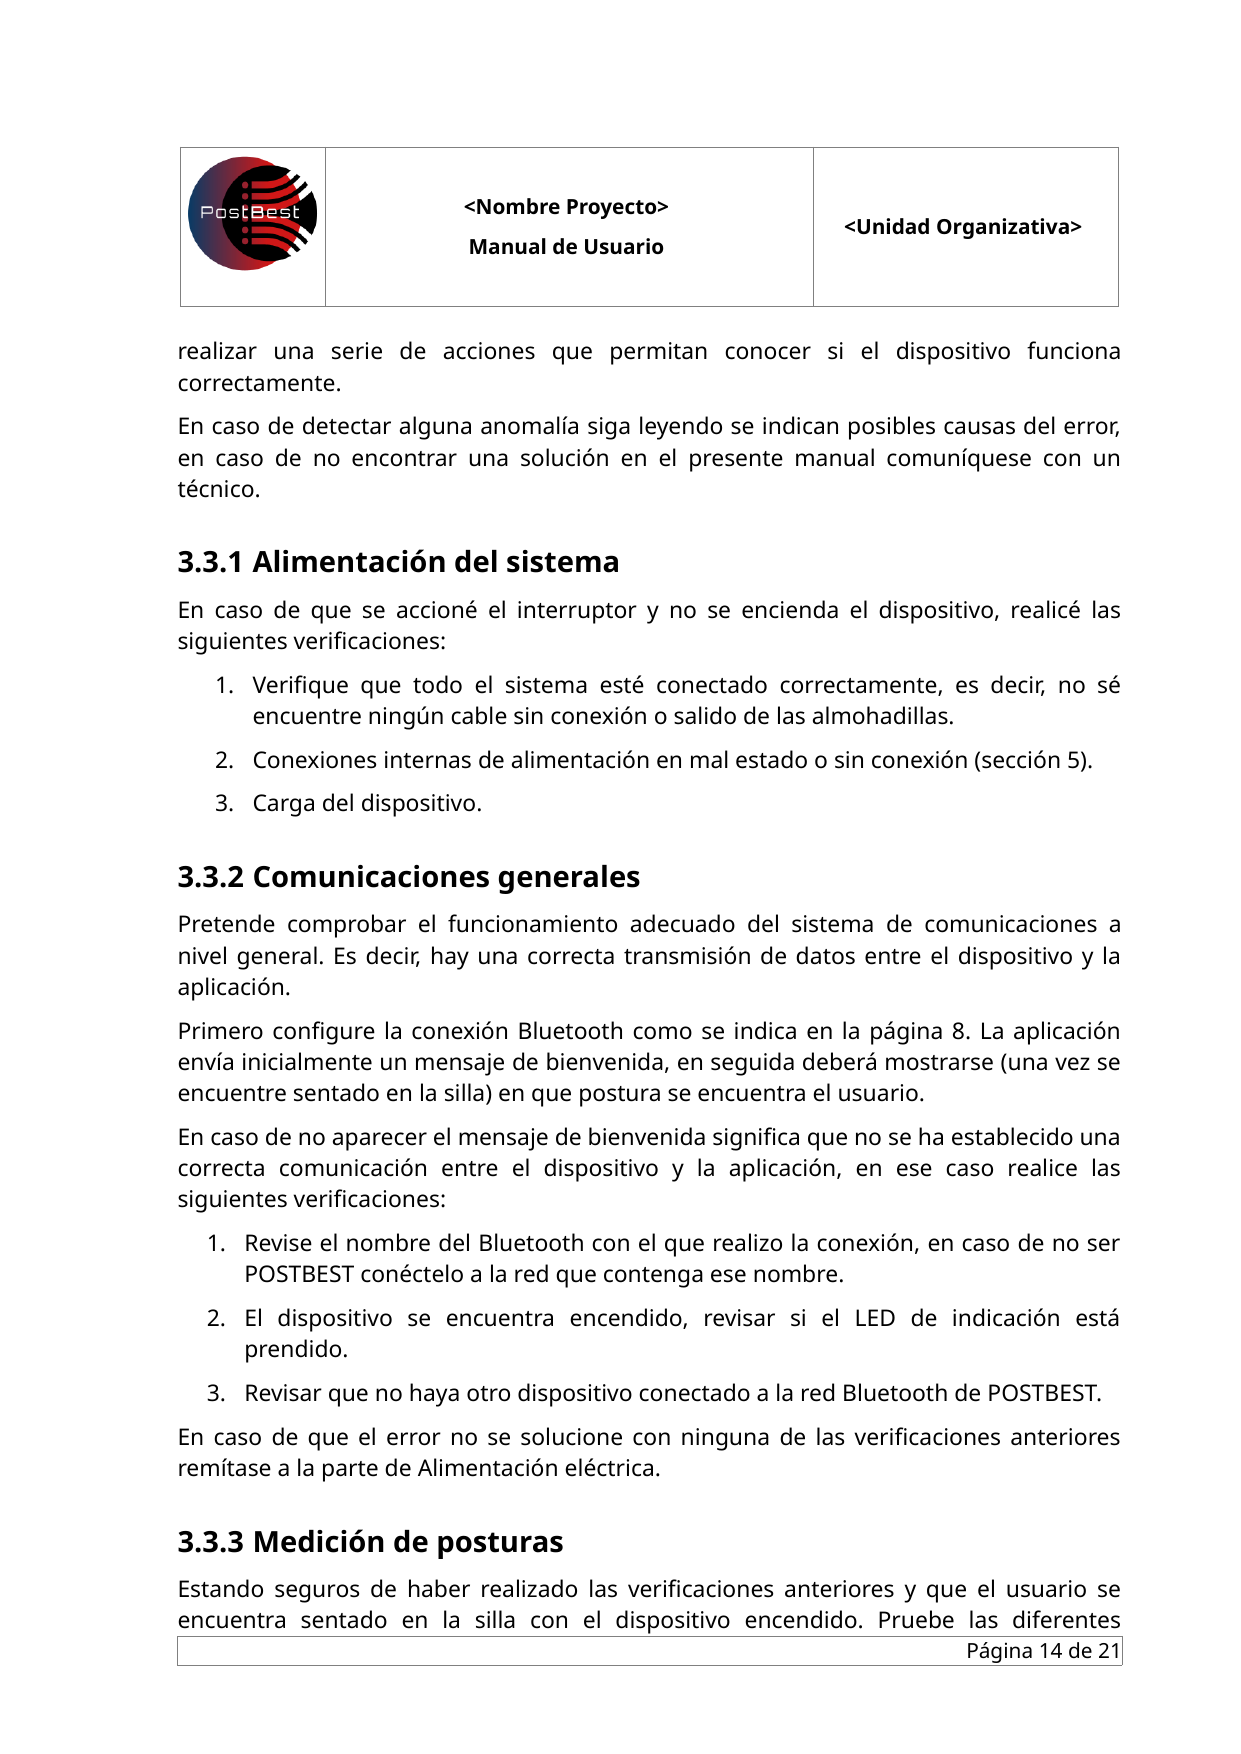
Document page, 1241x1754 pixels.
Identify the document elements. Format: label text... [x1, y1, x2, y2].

list Conexiones internas de alimentación en mal estado o sin conexión (sección 5). [215, 744, 1122, 775]
text Pretende comprobar el funcionamiento adecuado del sistema de comunicaciones a nivel general. Es decir, hay una correcta transmisión de datos entre el dispositivo y la aplicación. [177, 908, 1122, 1002]
text realizar una serie de acciones que permitan conocer si el dispositivo funciona correctamente. [177, 335, 1122, 398]
list Carga del dispositivo. [215, 787, 1122, 819]
text En caso de que se accioné el interruptor y no se encienda el dispositivo, realicé las siguientes verificaciones: [177, 594, 1122, 656]
text Estando seguros de haber realizado las verificaciones anteriores y que el usuario se encuentra sentado en la silla con el dispositivo encendido. Pruebe las diferentes [177, 1573, 1122, 1636]
subtitle Medición de posturas [177, 1521, 1122, 1561]
list Revisar que no haya otro dispositivo conectado a la red Bluetooth de POSTBEST. [207, 1377, 1122, 1408]
text En caso de no aparecer el mensaje de bienvenida significa que no se ha establecido una correcta comunicación entre el dispositivo y la aplicación, en ese caso realice las siguientes verificaciones: [177, 1121, 1122, 1214]
subtitle Alimentación del sistema [177, 541, 1122, 581]
list Revise el nombre del Bluetooth con el que realizo la conexión, en caso de no ser POSTBEST conéctelo a la red que contenga ese nombre. [207, 1227, 1122, 1289]
list El dispositivo se encuentra encendido, revisar si el LED de indicación está prendido. [207, 1302, 1122, 1364]
list Verifique que todo el sistema esté conectado correctamente, es decir, no sé encuentre ningún cable sin conexión o salido de las almohadillas. [215, 669, 1122, 731]
text Primero configure la conexión Bluetooth como se indica en la página 8. La aplicación envía inicialmente un mensaje de bienvenida, en seguida deberá mostrarse (una vez se encuentre sentado en la silla) en que postura se encuentra el usuario. [177, 1014, 1122, 1108]
text En caso de detectar alguna anomalía siga leyendo se indican posibles causas del error, en caso de no encontrar una solución en el presente manual comuníquese con un técnico. [177, 410, 1122, 504]
subtitle Comunicaciones generales [177, 856, 1122, 896]
text En caso de que el error no se solucione con ninguna de las verificaciones anteriores remítase a la parte de Alimentación eléctrica. [177, 1421, 1122, 1483]
